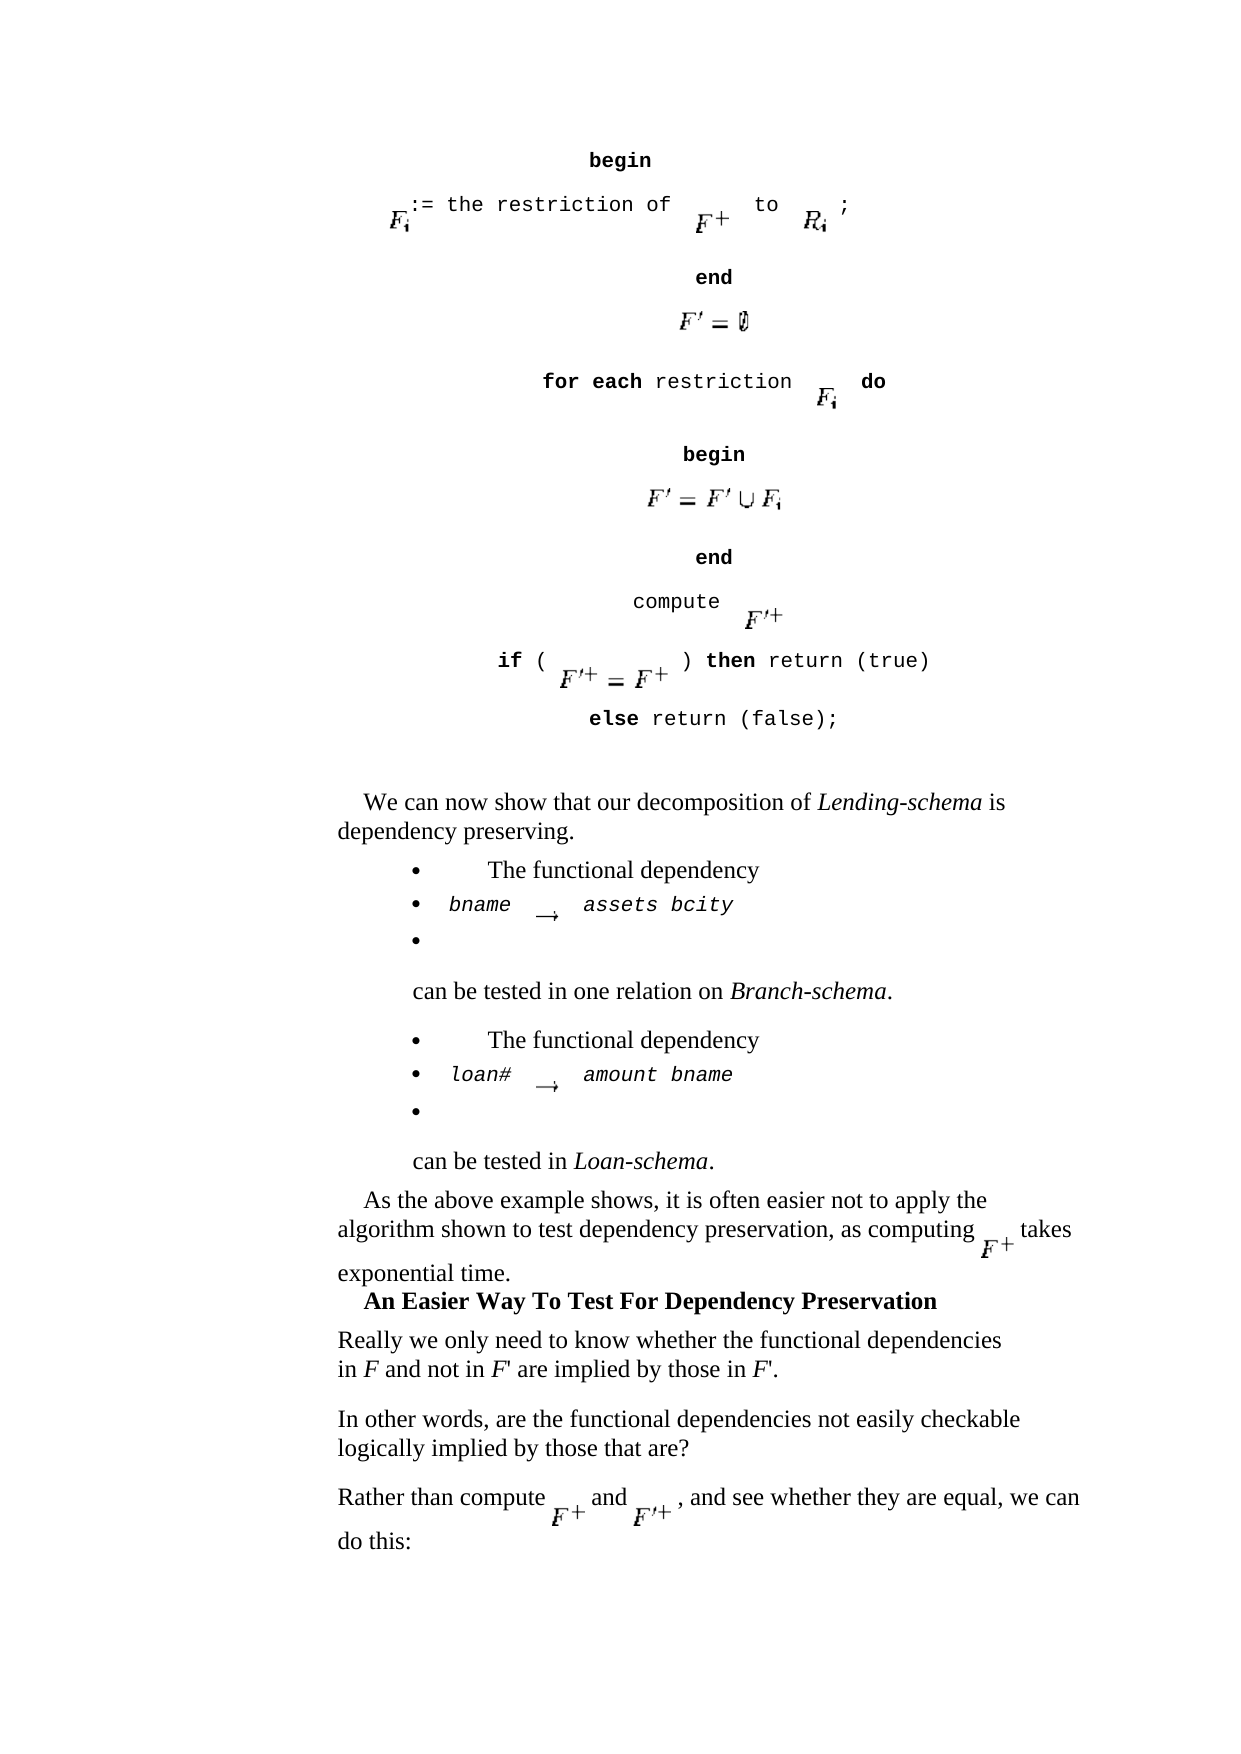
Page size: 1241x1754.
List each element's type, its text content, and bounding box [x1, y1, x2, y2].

text else return (false); [337, 708, 1090, 732]
text for each restriction do [337, 371, 1090, 423]
text end [337, 547, 1090, 571]
text := the restriction of to ; [150, 194, 1090, 246]
list loan# amount bname [412, 1064, 1090, 1091]
text begin [150, 150, 1090, 174]
list The functional dependency [412, 1025, 1090, 1054]
text  An Easier Way To Test For Dependency Preservation [337, 1286, 1090, 1315]
text can be tested in Loan-schema. [412, 1146, 1090, 1175]
text can be tested in one relation on Branch-schema. [412, 976, 1090, 1004]
text Rather than compute and , and see whether they are equal, we can do this: [337, 1482, 1090, 1555]
text Really we only need to know whether the functional dependencies in F and not in F' are implied by those in F'. [337, 1326, 1090, 1383]
list The functional dependency [412, 855, 1090, 884]
text begin [337, 444, 1090, 468]
list bname assets bcity [412, 894, 1090, 921]
text  We can now show that our decomposition of Lending-schema is dependency preserving. [337, 787, 1090, 844]
text compute [337, 591, 1090, 629]
text In other words, are the functional dependencies not easily checkable logically implied by those that are? [337, 1404, 1090, 1461]
text  As the above example shows, it is often easier not to apply the algorithm shown to test dependency preservation, as computing takes exponential time. [337, 1185, 1090, 1286]
text if ( ) then return (true) [337, 650, 1090, 688]
text end [337, 267, 1090, 291]
